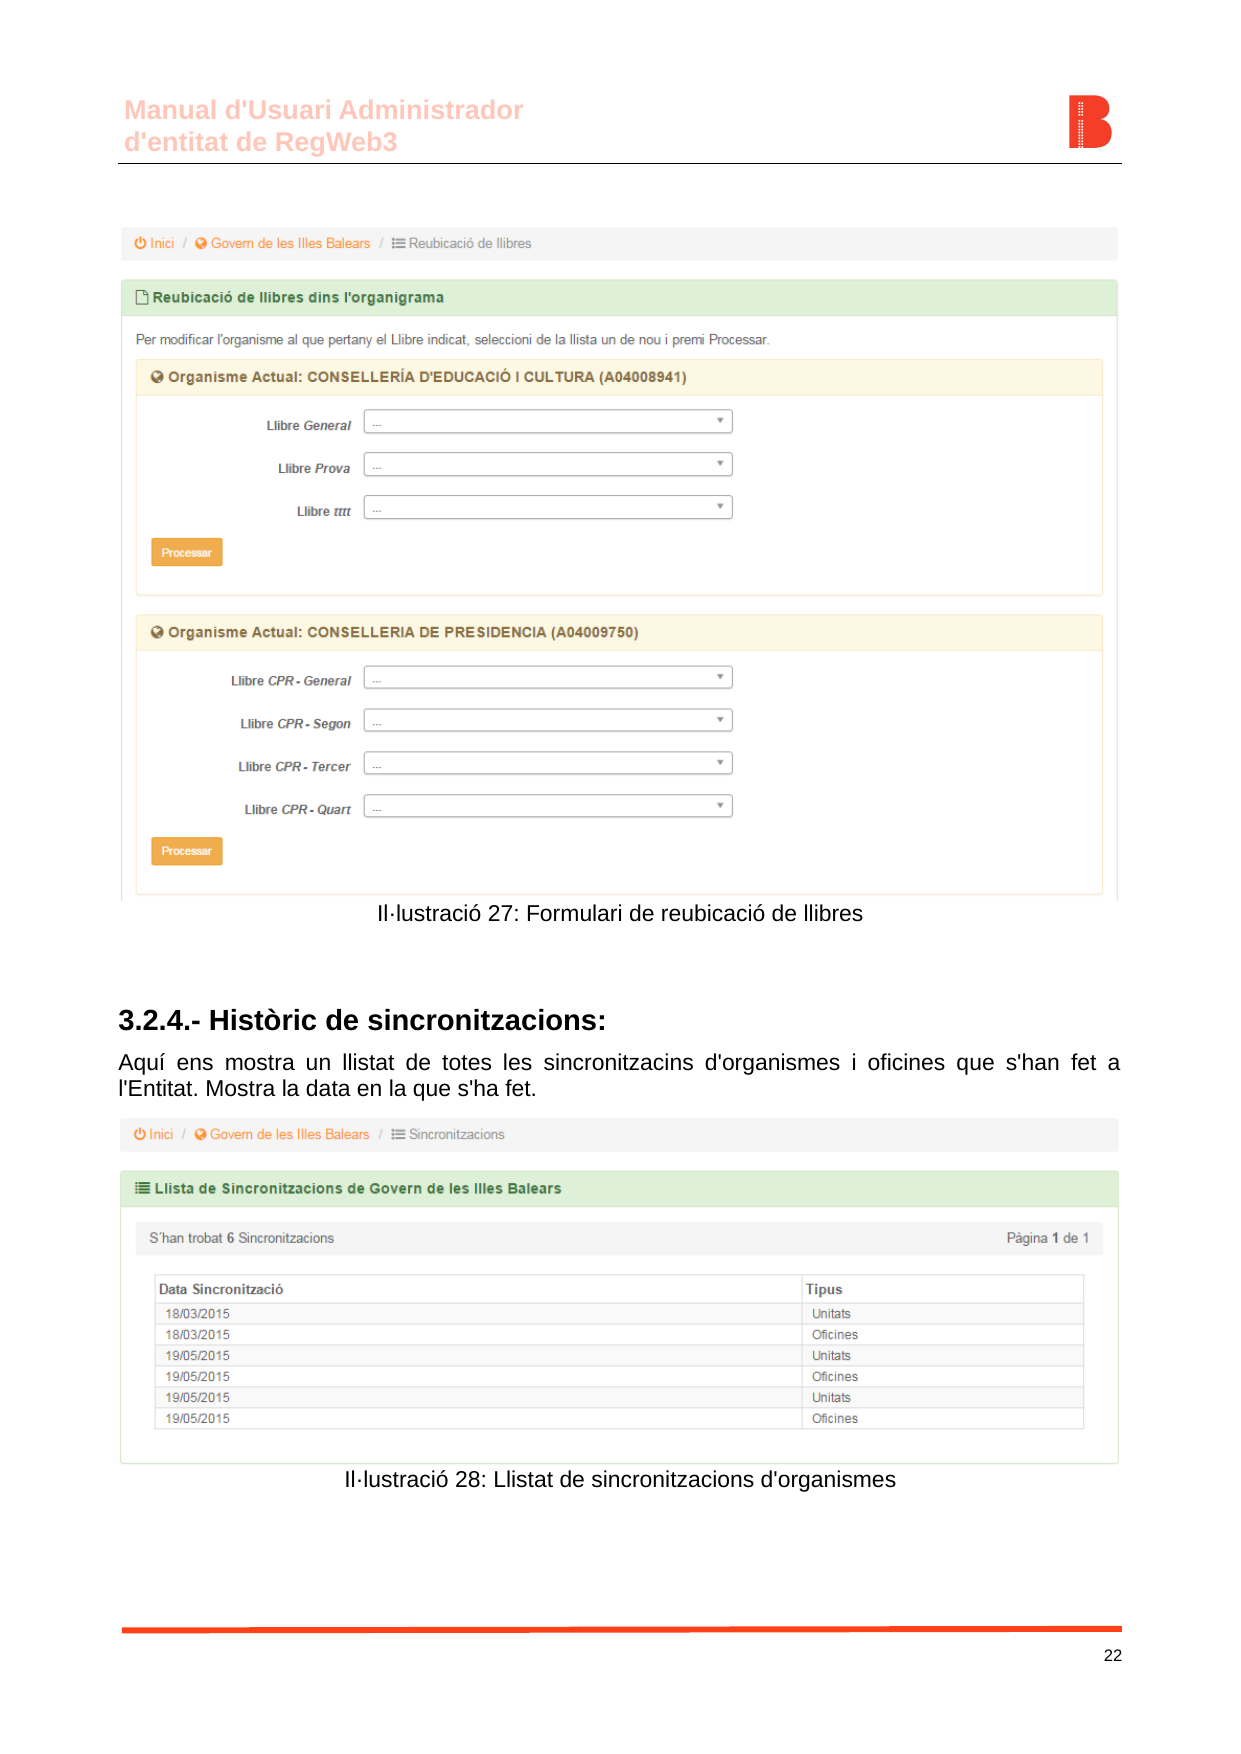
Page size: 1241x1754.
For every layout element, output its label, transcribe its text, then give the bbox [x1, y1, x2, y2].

picture [118, 223, 1123, 901]
picture [1063, 94, 1117, 150]
picture [118, 1114, 1123, 1466]
subtitle Històric de sincronitzacions: [118, 1003, 1122, 1036]
text Aquí ens mostra un llistat de totes les sincronitzacins d'organismes i oficines que s'han fet a l'Entitat. Mostra la data en la que s'ha fet. [118, 1049, 1122, 1102]
text Il·lustració 28: Llistat de sincronitzacions d'organismes [118, 1466, 1122, 1492]
text Il·lustració 27: Formulari de reubicació de llibres [118, 901, 1122, 927]
